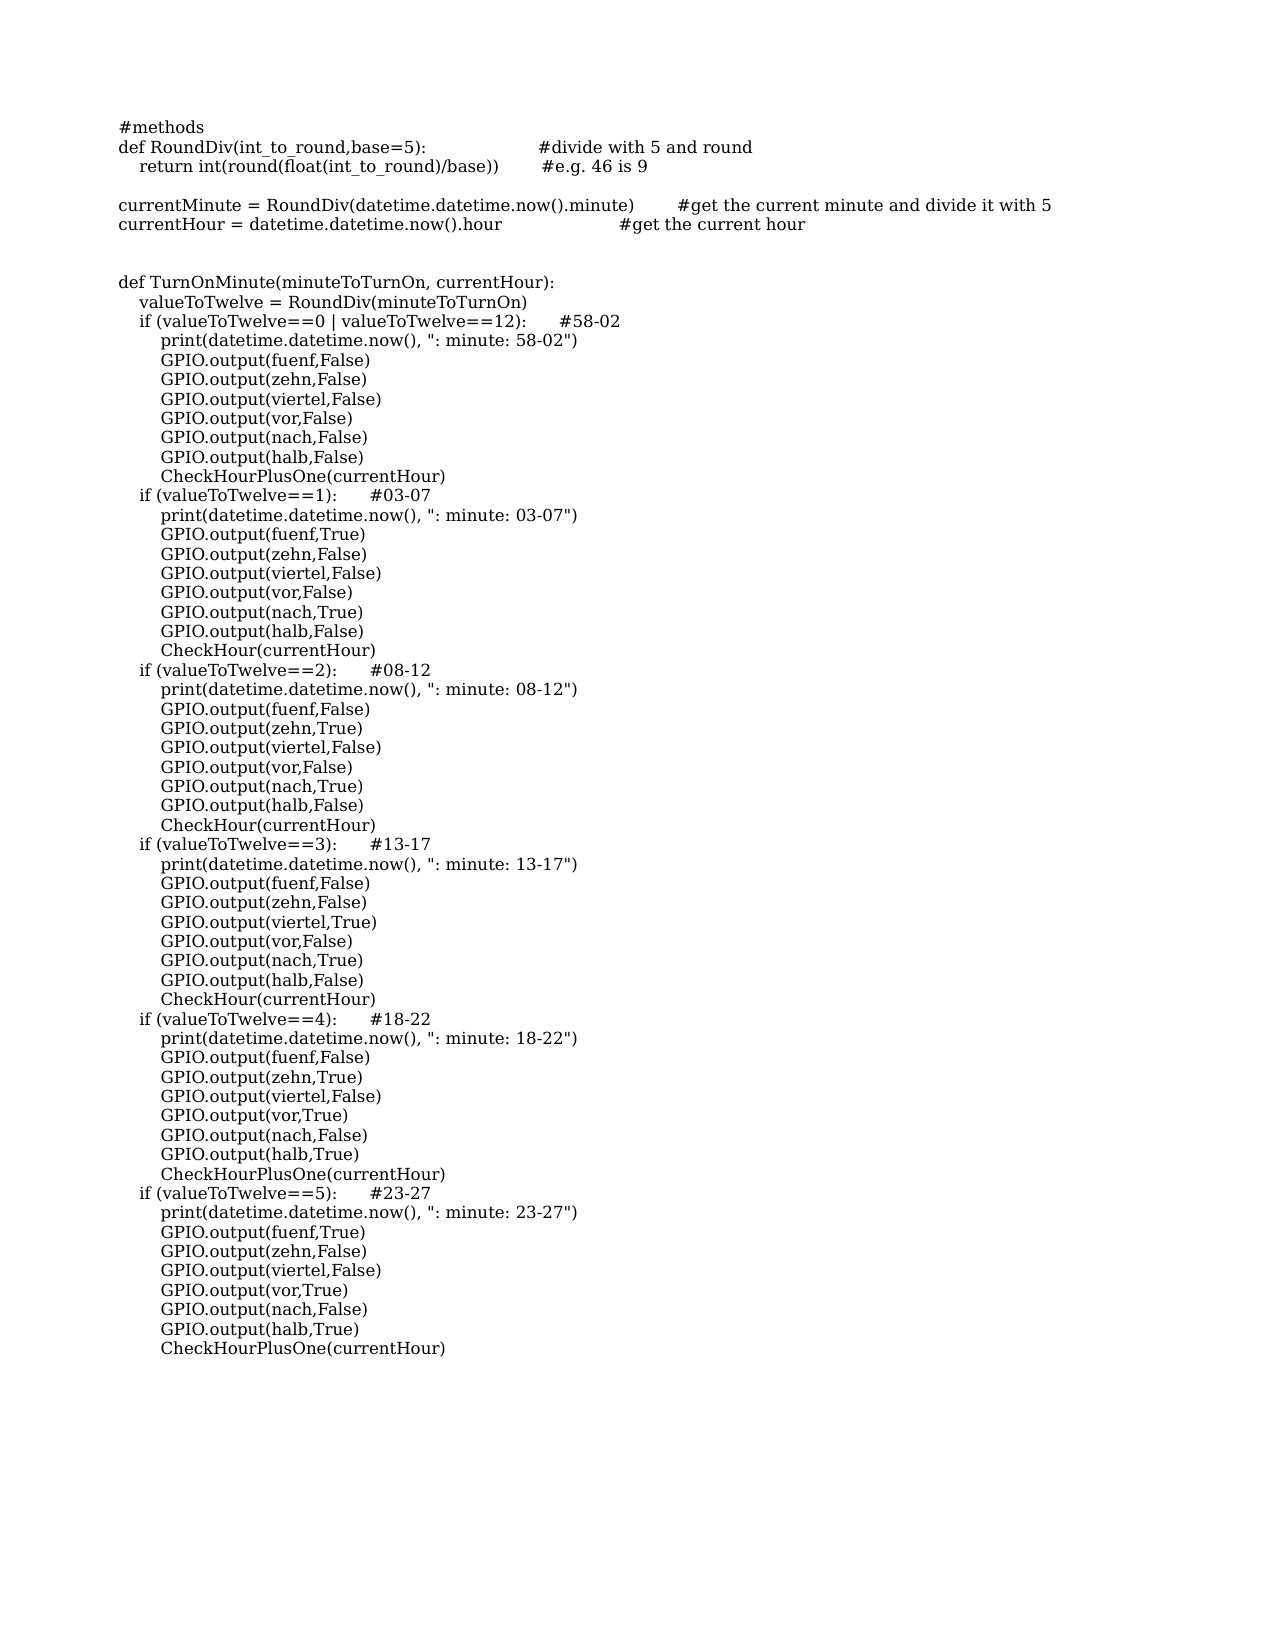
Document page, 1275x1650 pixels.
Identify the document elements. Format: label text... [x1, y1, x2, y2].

text return int(round(float(int_to_round)/base)) #e.g. 46 is 9 [118, 157, 1157, 176]
text GPIO.output(halb,True) [118, 1319, 1157, 1339]
text GPIO.output(vor,True) [118, 1106, 1157, 1126]
text #methods [118, 118, 1157, 137]
text GPIO.output(zehn,False) [118, 893, 1157, 912]
text GPIO.output(nach,True) [118, 777, 1157, 796]
text GPIO.output(fuenf,True) [118, 525, 1157, 544]
text GPIO.output(halb,True) [118, 1145, 1157, 1164]
text GPIO.output(vor,False) [118, 932, 1157, 951]
text print(datetime.datetime.now(), ": minute: 18-22") [118, 1029, 1157, 1048]
text GPIO.output(halb,False) [118, 447, 1157, 467]
text GPIO.output(nach,False) [118, 1126, 1157, 1145]
text GPIO.output(vor,False) [118, 409, 1157, 428]
text GPIO.output(viertel,False) [118, 1261, 1157, 1281]
text GPIO.output(zehn,False) [118, 544, 1157, 564]
text GPIO.output(zehn,True) [118, 719, 1157, 738]
text GPIO.output(vor,False) [118, 757, 1157, 777]
text GPIO.output(viertel,True) [118, 912, 1157, 932]
text GPIO.output(nach,False) [118, 1300, 1157, 1319]
text GPIO.output(nach,True) [118, 951, 1157, 971]
text GPIO.output(viertel,False) [118, 564, 1157, 583]
text def RoundDiv(int_to_round,base=5): #divide with 5 and round [118, 137, 1157, 157]
text if (valueToTwelve==2): #08-12 [118, 661, 1157, 680]
text print(datetime.datetime.now(), ": minute: 03-07") [118, 506, 1157, 525]
text print(datetime.datetime.now(), ": minute: 08-12") [118, 680, 1157, 699]
text GPIO.output(halb,False) [118, 622, 1157, 641]
text currentMinute = RoundDiv(datetime.datetime.now().minute) #get the current minute and divide it with 5 [118, 196, 1157, 215]
text GPIO.output(viertel,False) [118, 1087, 1157, 1106]
text GPIO.output(fuenf,False) [118, 874, 1157, 893]
text if (valueToTwelve==3): #13-17 [118, 835, 1157, 854]
text GPIO.output(zehn,False) [118, 370, 1157, 389]
text print(datetime.datetime.now(), ": minute: 23-27") [118, 1203, 1157, 1222]
text GPIO.output(halb,False) [118, 796, 1157, 816]
text GPIO.output(zehn,True) [118, 1067, 1157, 1087]
text GPIO.output(viertel,False) [118, 389, 1157, 409]
text CheckHourPlusOne(currentHour) [118, 467, 1157, 486]
text CheckHour(currentHour) [118, 990, 1157, 1009]
text valueToTwelve = RoundDiv(minuteToTurnOn) [118, 292, 1157, 312]
text GPIO.output(vor,False) [118, 583, 1157, 602]
text GPIO.output(nach,True) [118, 602, 1157, 622]
text print(datetime.datetime.now(), ": minute: 13-17") [118, 854, 1157, 874]
text print(datetime.datetime.now(), ": minute: 58-02") [118, 331, 1157, 351]
text CheckHourPlusOne(currentHour) [118, 1339, 1157, 1358]
text if (valueToTwelve==5): #23-27 [118, 1184, 1157, 1203]
text GPIO.output(fuenf,True) [118, 1222, 1157, 1242]
text if (valueToTwelve==1): #03-07 [118, 486, 1157, 506]
text GPIO.output(viertel,False) [118, 738, 1157, 757]
text CheckHour(currentHour) [118, 816, 1157, 835]
text GPIO.output(fuenf,False) [118, 351, 1157, 370]
text if (valueToTwelve==4): #18-22 [118, 1009, 1157, 1029]
text def TurnOnMinute(minuteToTurnOn, currentHour): [118, 273, 1157, 292]
text CheckHour(currentHour) [118, 641, 1157, 661]
text CheckHourPlusOne(currentHour) [118, 1164, 1157, 1184]
text GPIO.output(fuenf,False) [118, 1048, 1157, 1067]
text GPIO.output(fuenf,False) [118, 699, 1157, 719]
text GPIO.output(halb,False) [118, 971, 1157, 990]
text GPIO.output(zehn,False) [118, 1242, 1157, 1261]
text currentHour = datetime.datetime.now().hour #get the current hour [118, 215, 1157, 234]
text if (valueToTwelve==0 | valueToTwelve==12): #58-02 [118, 312, 1157, 331]
text GPIO.output(vor,True) [118, 1281, 1157, 1300]
text GPIO.output(nach,False) [118, 428, 1157, 447]
